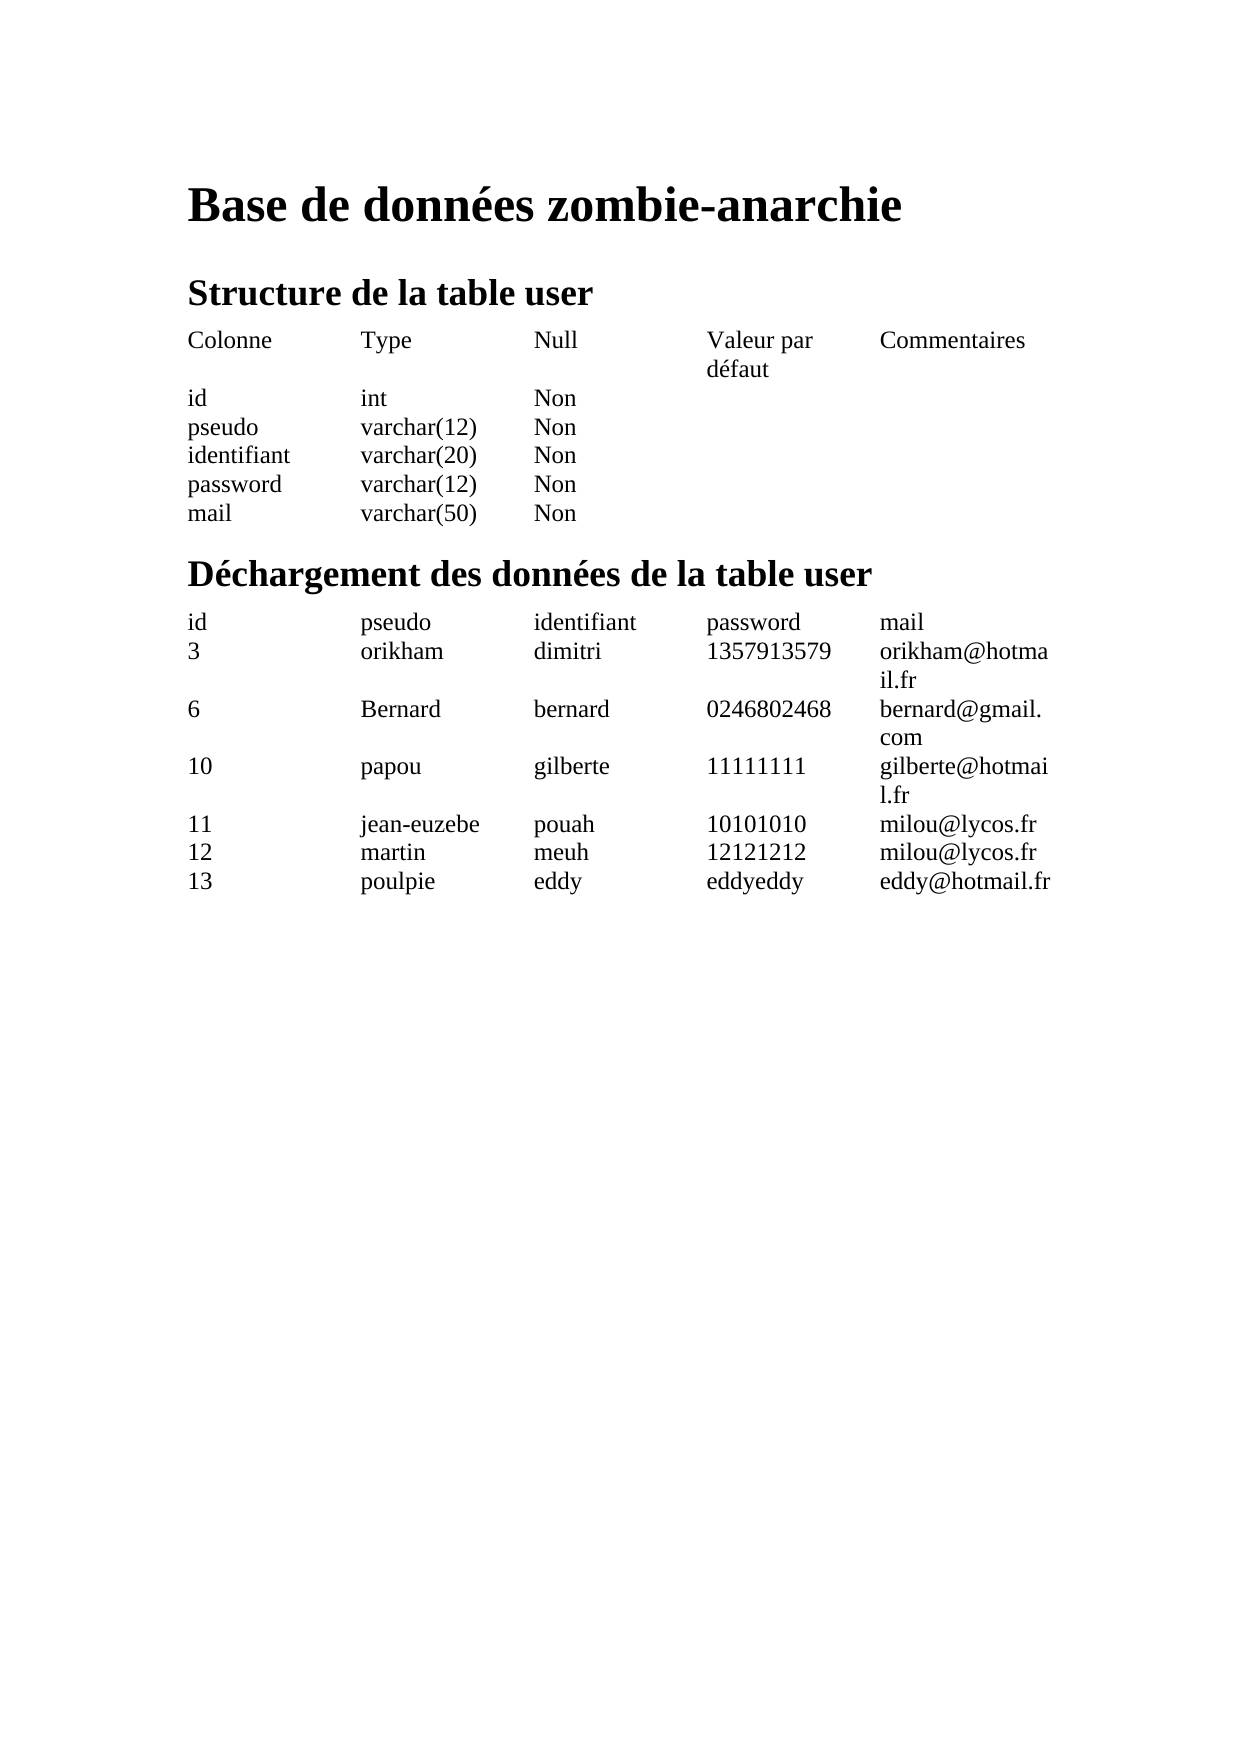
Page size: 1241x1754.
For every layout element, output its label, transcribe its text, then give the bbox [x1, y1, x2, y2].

table_cell varchar(50) [360, 498, 533, 527]
table_cell meuh [534, 838, 706, 866]
table_cell varchar(12) [360, 469, 533, 498]
table_cell milou@lycos.fr [880, 838, 1053, 866]
table_cell 12121212 [706, 838, 879, 866]
subtitle Déchargement des données de la table user [187, 552, 1053, 595]
table_cell 10 [188, 751, 360, 809]
subtitle Base de données zombie-anarchie [187, 175, 1053, 232]
table_cell Non [534, 383, 706, 412]
table_cell eddyeddy [706, 866, 879, 895]
table_cell identifiant [188, 441, 360, 469]
table_cell [706, 441, 879, 469]
table_cell orikham [360, 636, 533, 694]
table_cell martin [360, 838, 533, 866]
table_cell pouah [534, 809, 706, 837]
table_cell [880, 441, 1053, 469]
table_cell 6 [188, 694, 360, 751]
table_cell mail [188, 498, 360, 527]
table_header Null [534, 326, 706, 383]
table_header Colonne [188, 326, 360, 383]
table_cell 3 [188, 636, 360, 694]
table_cell pseudo [188, 412, 360, 441]
table_cell int [360, 383, 533, 412]
table_cell Non [534, 469, 706, 498]
table_cell Non [534, 441, 706, 469]
table_header mail [880, 608, 1053, 636]
table_cell eddy [534, 866, 706, 895]
table_header Commentaires [880, 326, 1053, 383]
table_cell [706, 412, 879, 441]
table_cell Non [534, 412, 706, 441]
table_cell 0246802468 [706, 694, 879, 751]
table_cell bernard [534, 694, 706, 751]
table_header id [188, 608, 360, 636]
table_cell orikham@hotmail.fr [880, 636, 1053, 694]
table_cell 11111111 [706, 751, 879, 809]
table_cell gilberte [534, 751, 706, 809]
table_cell 10101010 [706, 809, 879, 837]
table_cell varchar(12) [360, 412, 533, 441]
table_cell bernard@gmail.com [880, 694, 1053, 751]
table_cell eddy@hotmail.fr [880, 866, 1053, 895]
table_cell [706, 469, 879, 498]
table_cell 13 [188, 866, 360, 895]
table_cell papou [360, 751, 533, 809]
subtitle Structure de la table user [187, 270, 1053, 313]
table_cell poulpie [360, 866, 533, 895]
table_header Valeur par défaut [706, 326, 879, 383]
table_cell 12 [188, 838, 360, 866]
table_cell [706, 498, 879, 527]
table_cell varchar(20) [360, 441, 533, 469]
table_cell password [188, 469, 360, 498]
table_cell Non [534, 498, 706, 527]
table_cell [880, 412, 1053, 441]
table_cell jean-euzebe [360, 809, 533, 837]
table_cell dimitri [534, 636, 706, 694]
table_cell [880, 469, 1053, 498]
table_header identifiant [534, 608, 706, 636]
table_cell 1357913579 [706, 636, 879, 694]
table_cell [880, 383, 1053, 412]
table_cell 11 [188, 809, 360, 837]
table_header password [706, 608, 879, 636]
table_header Type [360, 326, 533, 383]
table_header pseudo [360, 608, 533, 636]
table_cell [880, 498, 1053, 527]
table_cell milou@lycos.fr [880, 809, 1053, 837]
table_cell id [188, 383, 360, 412]
table_cell gilberte@hotmail.fr [880, 751, 1053, 809]
table_cell Bernard [360, 694, 533, 751]
table_cell [706, 383, 879, 412]
